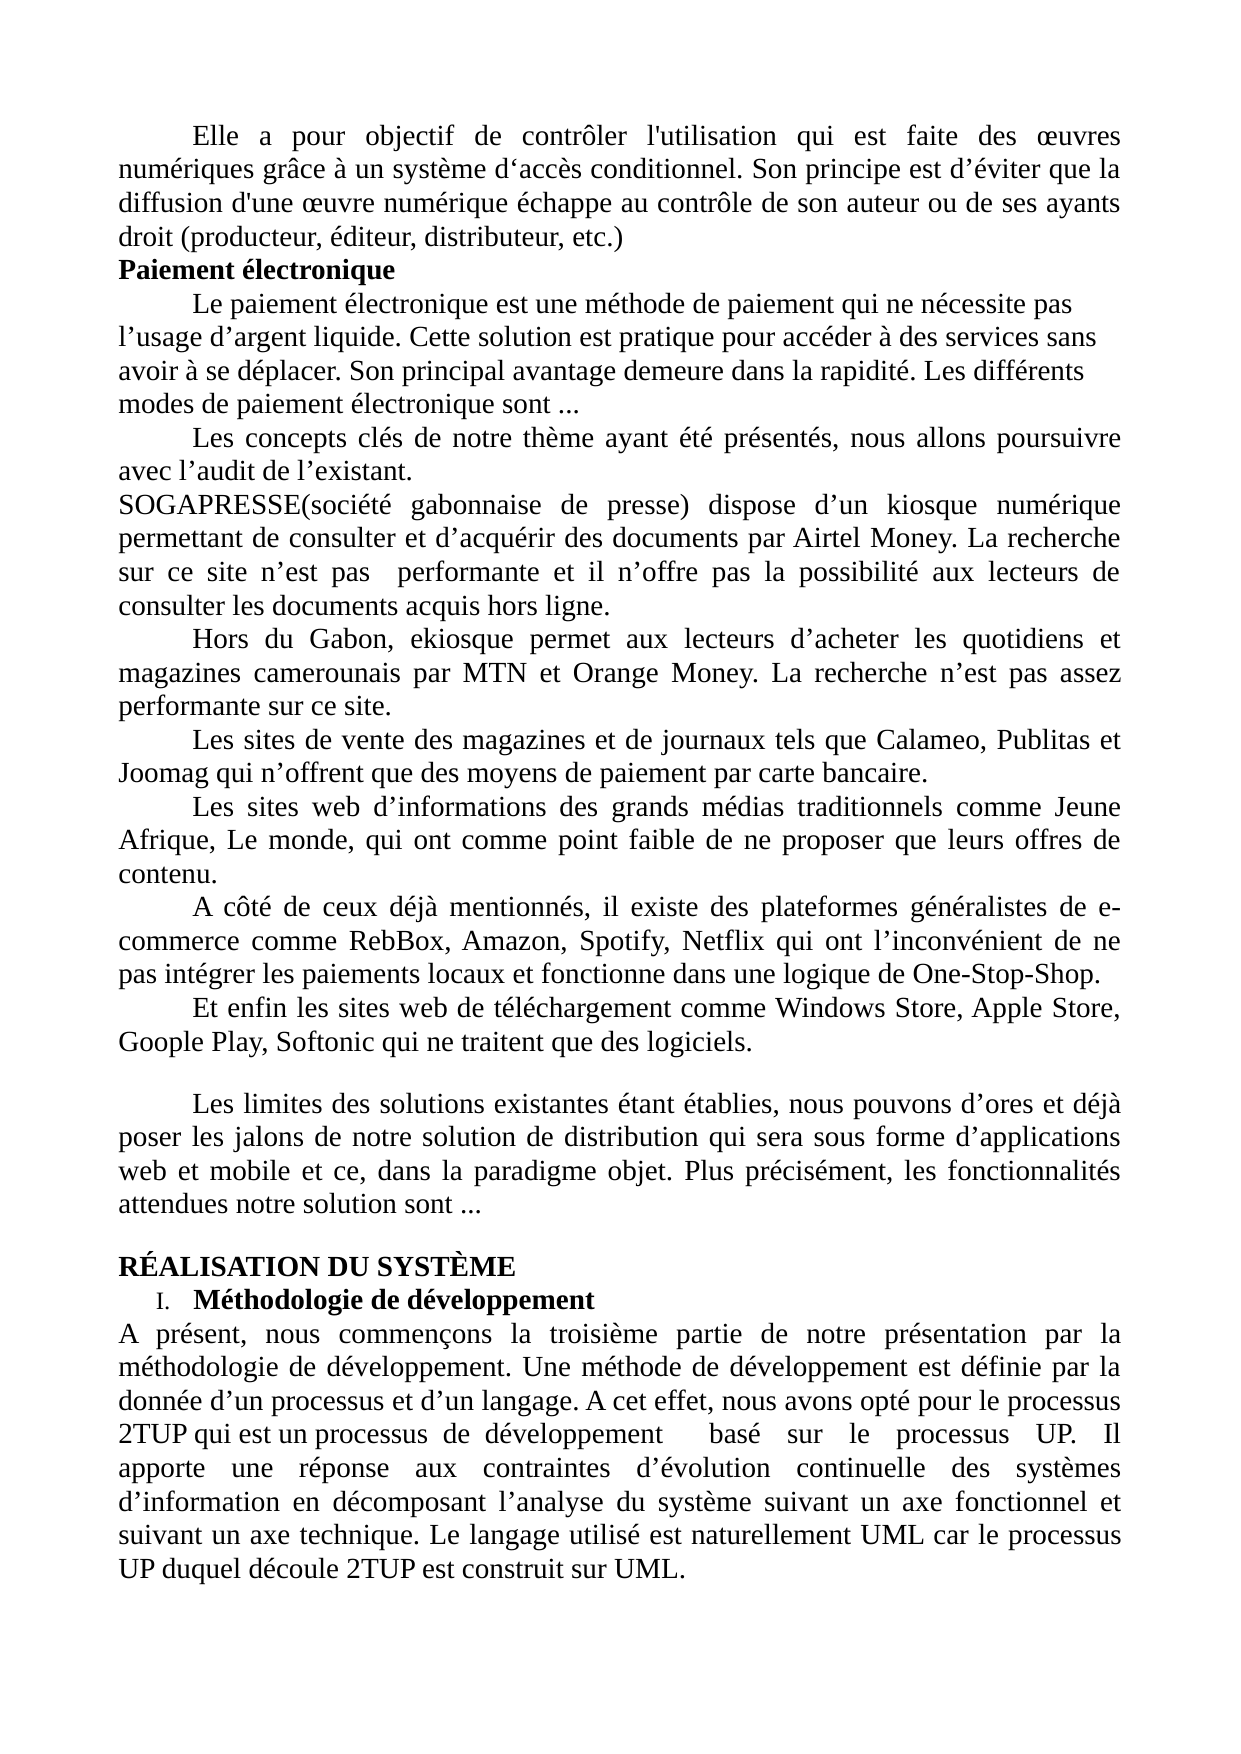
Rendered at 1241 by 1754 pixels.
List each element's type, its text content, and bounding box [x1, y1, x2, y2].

text l’usage d’argent liquide. Cette solution est pratique pour accéder à des services sans [118, 319, 1122, 353]
text modes de paiement électronique sont ... [118, 386, 1122, 420]
text RÉALISATION DU SYSTÈME [118, 1249, 1122, 1282]
text Les sites de vente des magazines et de journaux tels que Calameo, Publitas et Joomag qui n’offrent que des moyens de paiement par carte bancaire. [118, 722, 1122, 789]
text avoir à se déplacer. Son principal avantage demeure dans la rapidité. Les différents [118, 353, 1122, 386]
text Le paiement électronique est une méthode de paiement qui ne nécessite pas [118, 286, 1122, 319]
text SOGAPRESSE(société gabonnaise de presse) dispose d’un kiosque numérique permettant de consulter et d’acquérir des documents par Airtel Money. La recherche sur ce site n’est pas performante et il n’offre pas la possibilité aux lecteurs de consulter les documents acquis hors ligne. [118, 487, 1122, 621]
text Elle a pour objectif de contrôler l'utilisation qui est faite des œuvres numériques grâce à un système d‘accès conditionnel. Son principe est d’éviter que la diffusion d'une œuvre numérique échappe au contrôle de son auteur ou de ses ayants droit (producteur, éditeur, distributeur, etc.) [118, 118, 1122, 252]
text Hors du Gabon, ekiosque permet aux lecteurs d’acheter les quotidiens et magazines camerounais par MTN et Orange Money. La recherche n’est pas assez performante sur ce site. [118, 621, 1122, 722]
list Méthodologie de développement [156, 1282, 1122, 1316]
text Les limites des solutions existantes étant établies, nous pouvons d’ores et déjà poser les jalons de notre solution de distribution qui sera sous forme d’applications web et mobile et ce, dans la paradigme objet. Plus précisément, les fonctionnalités attendues notre solution sont ... [118, 1086, 1122, 1220]
text Les sites web d’informations des grands médias traditionnels comme Jeune Afrique, Le monde, qui ont comme point faible de ne proposer que leurs offres de contenu. [118, 789, 1122, 889]
text A côté de ceux déjà mentionnés, il existe des plateformes généralistes de e-commerce comme RebBox, Amazon, Spotify, Netflix qui ont l’inconvénient de ne pas intégrer les paiements locaux et fonctionne dans une logique de One-Stop-Shop. [118, 889, 1122, 990]
text A présent, nous commençons la troisième partie de notre présentation par la méthodologie de développement. Une méthode de développement est définie par la donnée d’un processus et d’un langage. A cet effet, nous avons opté pour le processus 2TUP qui est un processus de développement basé sur le processus UP. Il apporte une réponse aux contraintes d’évolution continuelle des systèmes d’information en décomposant l’analyse du système suivant un axe fonctionnel et suivant un axe technique. Le langage utilisé est naturellement UML car le processus UP duquel découle 2TUP est construit sur UML. [118, 1316, 1122, 1584]
text Les concepts clés de notre thème ayant été présentés, nous allons poursuivre avec l’audit de l’existant. [118, 420, 1122, 487]
text Et enfin les sites web de téléchargement comme Windows Store, Apple Store, Goople Play, Softonic qui ne traitent que des logiciels. [118, 990, 1122, 1057]
text Paiement électronique [118, 252, 1122, 286]
